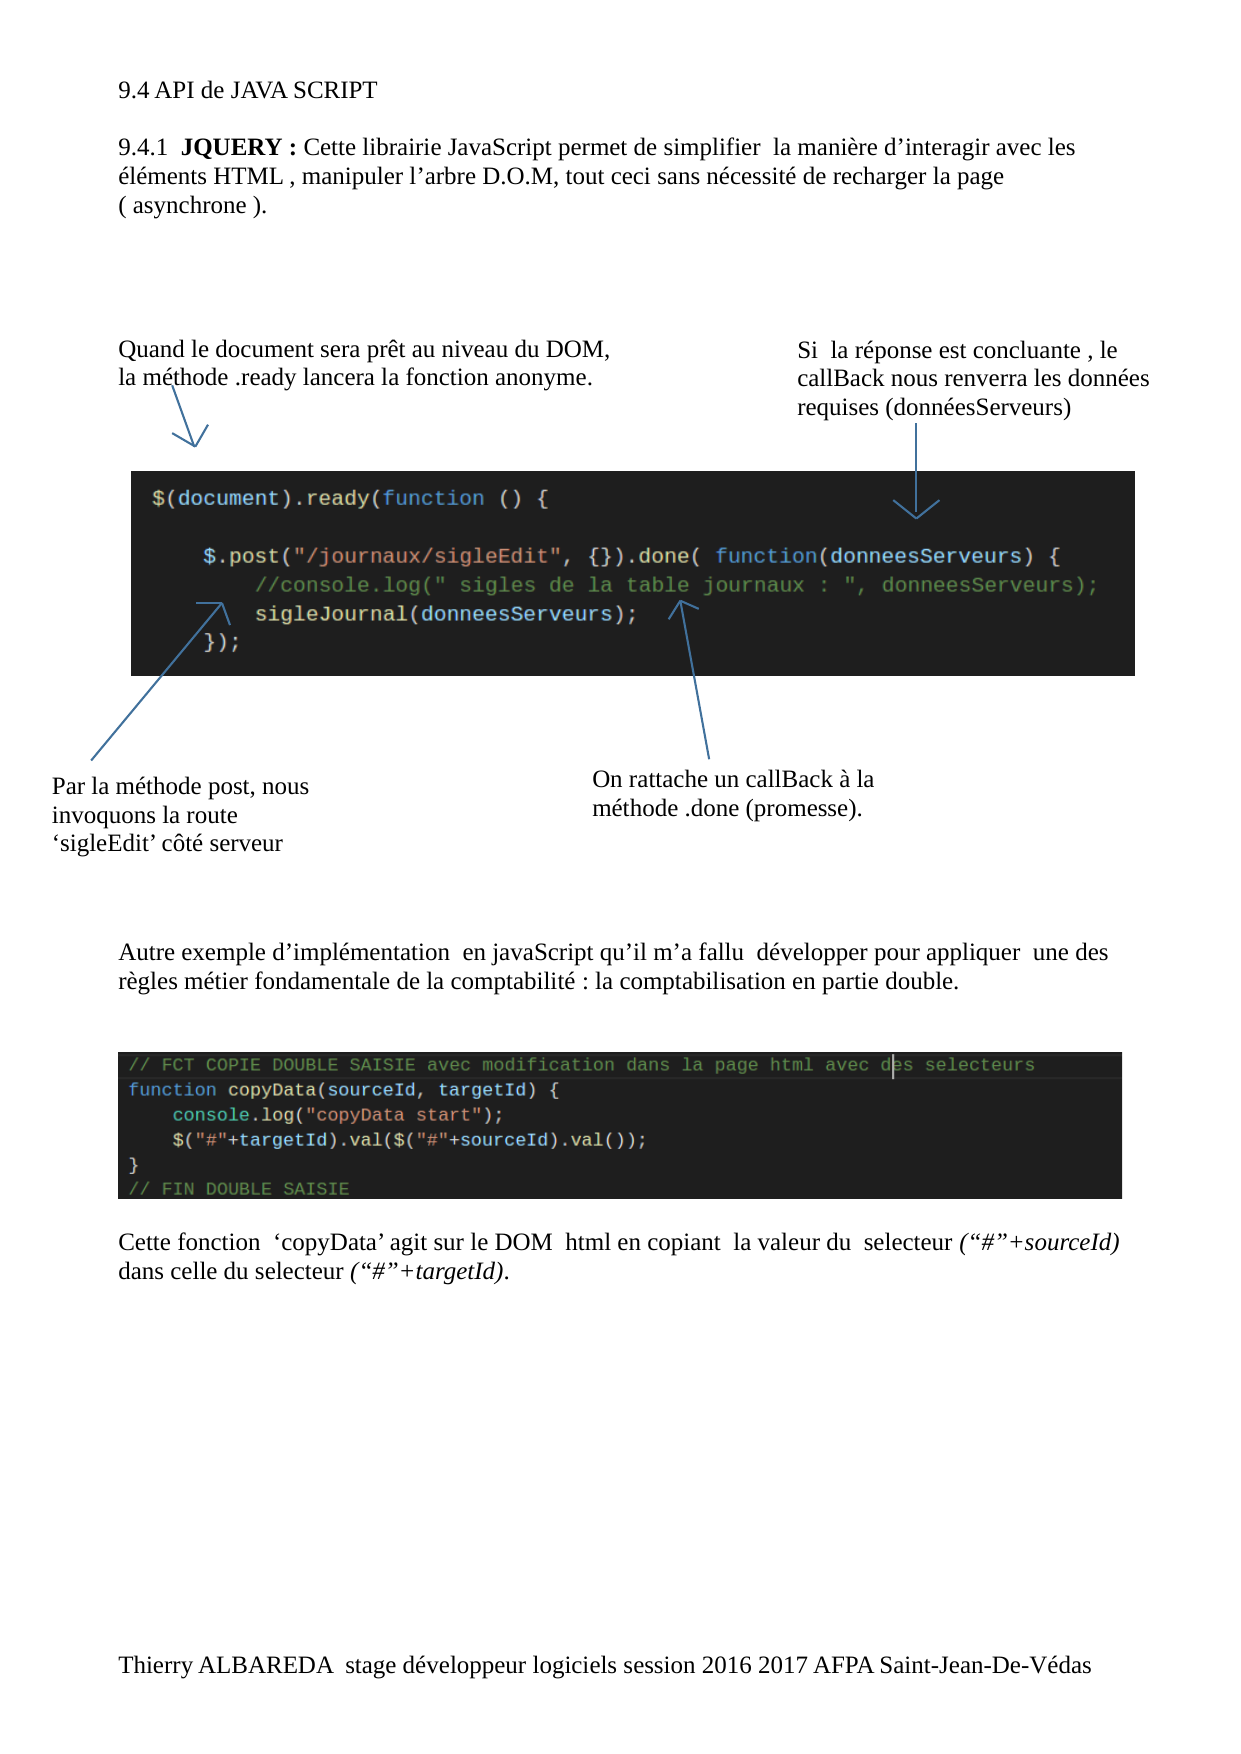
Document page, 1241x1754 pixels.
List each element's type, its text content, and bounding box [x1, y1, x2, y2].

picture [131, 471, 1135, 676]
text Quand le document sera prêt au niveau du DOM, [118, 334, 1122, 362]
text 9.4 API de JAVA SCRIPT [118, 75, 1122, 104]
text Autre exemple d’implémentation en javaScript qu’il m’a fallu développer pour appliquer une des règles métier fondamentale de la comptabilité : la comptabilisation en partie double. [118, 937, 1122, 995]
picture [118, 1052, 1123, 1199]
text Cette fonction ‘copyData’ agit sur le DOM html en copiant la valeur du selecteur (“#”+sourceId) dans celle du selecteur (“#”+targetId). [118, 1227, 1122, 1285]
text 9.4.1 JQUERY : Cette librairie JavaScript permet de simplifier la manière d’interagir avec les éléments HTML , manipuler l’arbre D.O.M, tout ceci sans nécessité de recharger la page ( asynchrone ). [118, 132, 1122, 219]
text la méthode .ready lancera la fonction anonyme. [118, 362, 1122, 391]
